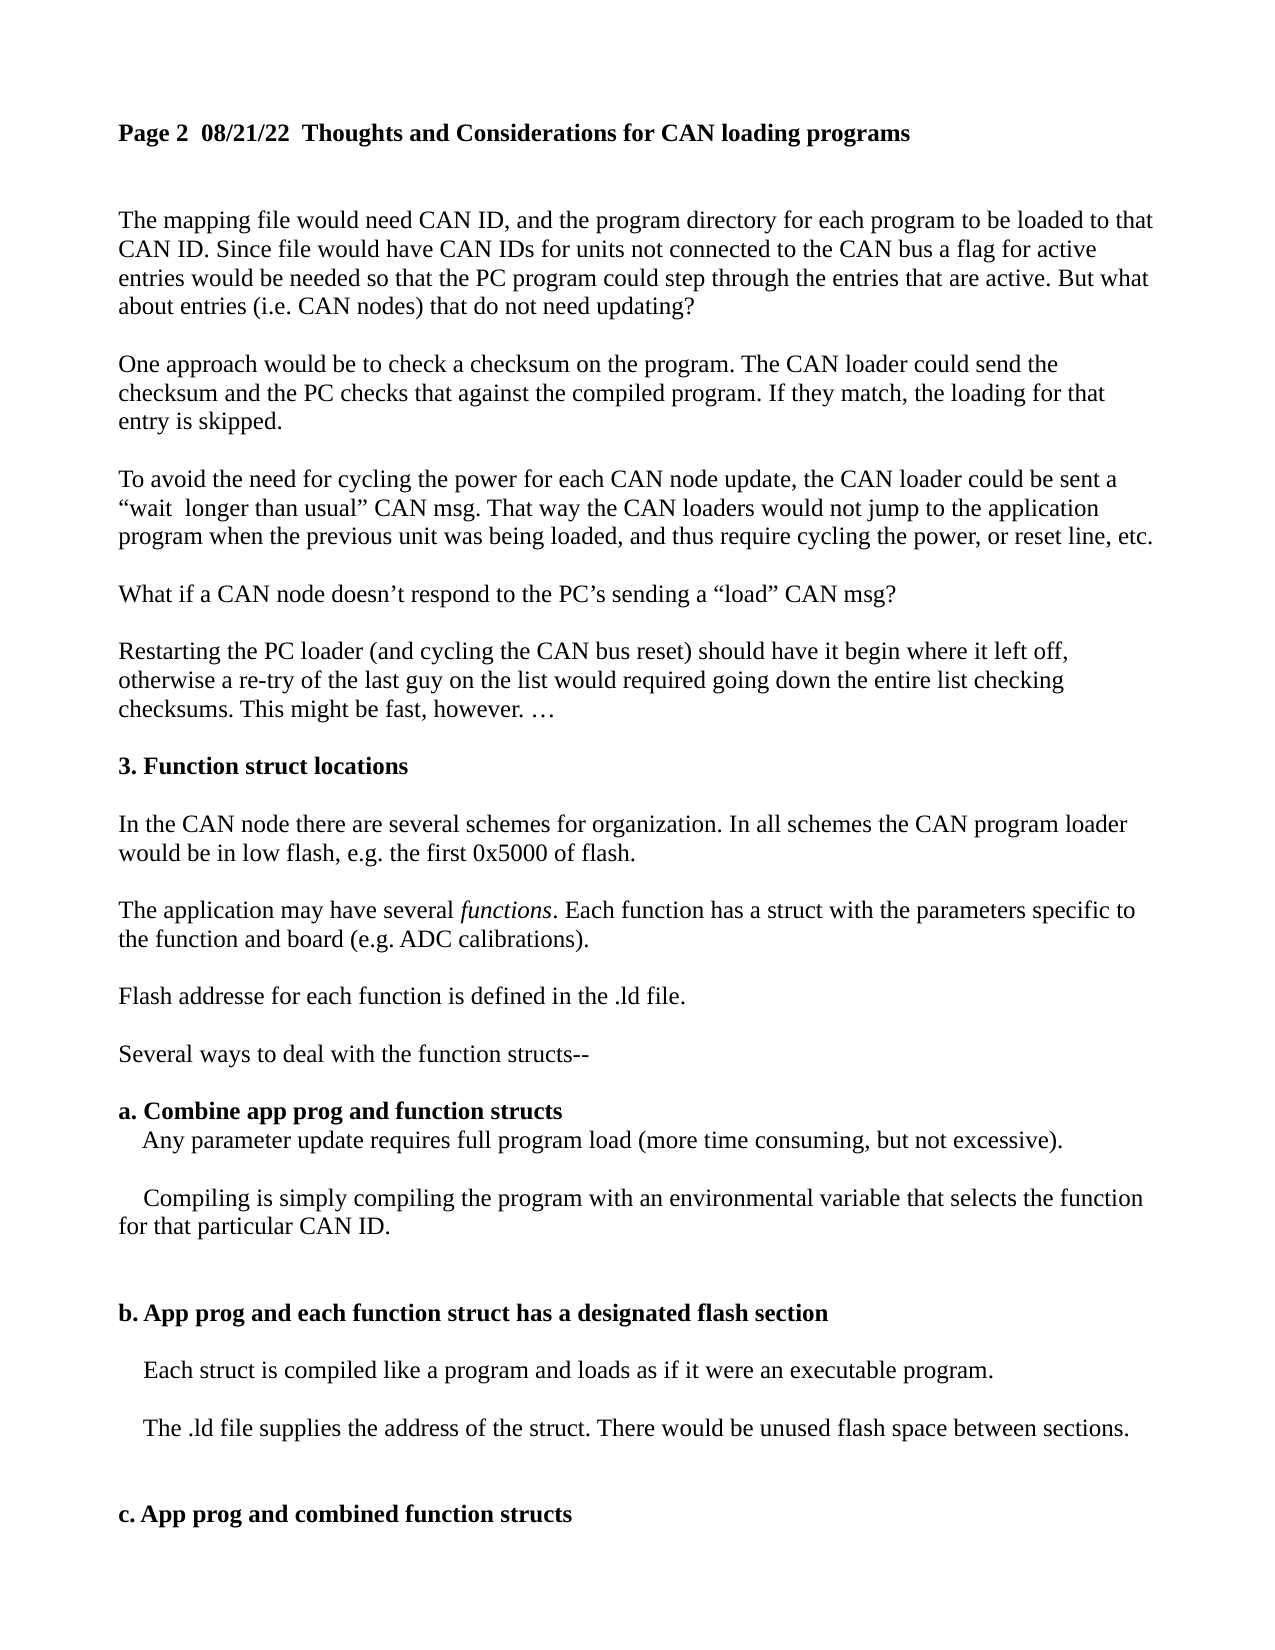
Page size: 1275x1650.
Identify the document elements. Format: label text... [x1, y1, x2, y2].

text 3. Function struct locations [118, 751, 1157, 780]
text a. Combine app prog and function structs [118, 1096, 1157, 1125]
text Several ways to deal with the function structs-- [118, 1039, 1157, 1068]
text c. App prog and combined function structs [118, 1499, 1157, 1528]
text Each struct is compiled like a program and loads as if it were an executable program. [118, 1355, 1157, 1384]
text The application may have several functions. Each function has a struct with the parameters specific to the function and board (e.g. ADC calibrations). [118, 895, 1157, 953]
text To avoid the need for cycling the power for each CAN node update, the CAN loader could be sent a “wait longer than usual” CAN msg. That way the CAN loaders would not jump to the application program when the previous unit was being loaded, and thus require cycling the power, or reset line, etc. [118, 464, 1157, 550]
text The mapping file would need CAN ID, and the program directory for each program to be loaded to that CAN ID. Since file would have CAN IDs for units not connected to the CAN bus a flag for active entries would be needed so that the PC program could step through the entries that are active. But what about entries (i.e. CAN nodes) that do not need updating? [118, 205, 1157, 320]
text Any parameter update requires full program load (more time consuming, but not excessive). [118, 1125, 1157, 1154]
text What if a CAN node doesn’t respond to the PC’s sending a “load” CAN msg? [118, 579, 1157, 608]
text One approach would be to check a checksum on the program. The CAN loader could send the checksum and the PC checks that against the compiled program. If they match, the loading for that entry is skipped. [118, 349, 1157, 435]
text Flash addresse for each function is defined in the .ld file. [118, 981, 1157, 1010]
text b. App prog and each function struct has a designated flash section [118, 1298, 1157, 1326]
text Restarting the PC loader (and cycling the CAN bus reset) should have it begin where it left off, otherwise a re-try of the last guy on the list would required going down the entire list checking checksums. This might be fast, however. … [118, 636, 1157, 723]
text Compiling is simply compiling the program with an environmental variable that selects the function for that particular CAN ID. [118, 1183, 1157, 1240]
text The .ld file supplies the address of the struct. There would be unused flash space between sections. [118, 1413, 1157, 1441]
text In the CAN node there are several schemes for organization. In all schemes the CAN program loader would be in low flash, e.g. the first 0x5000 of flash. [118, 809, 1157, 866]
